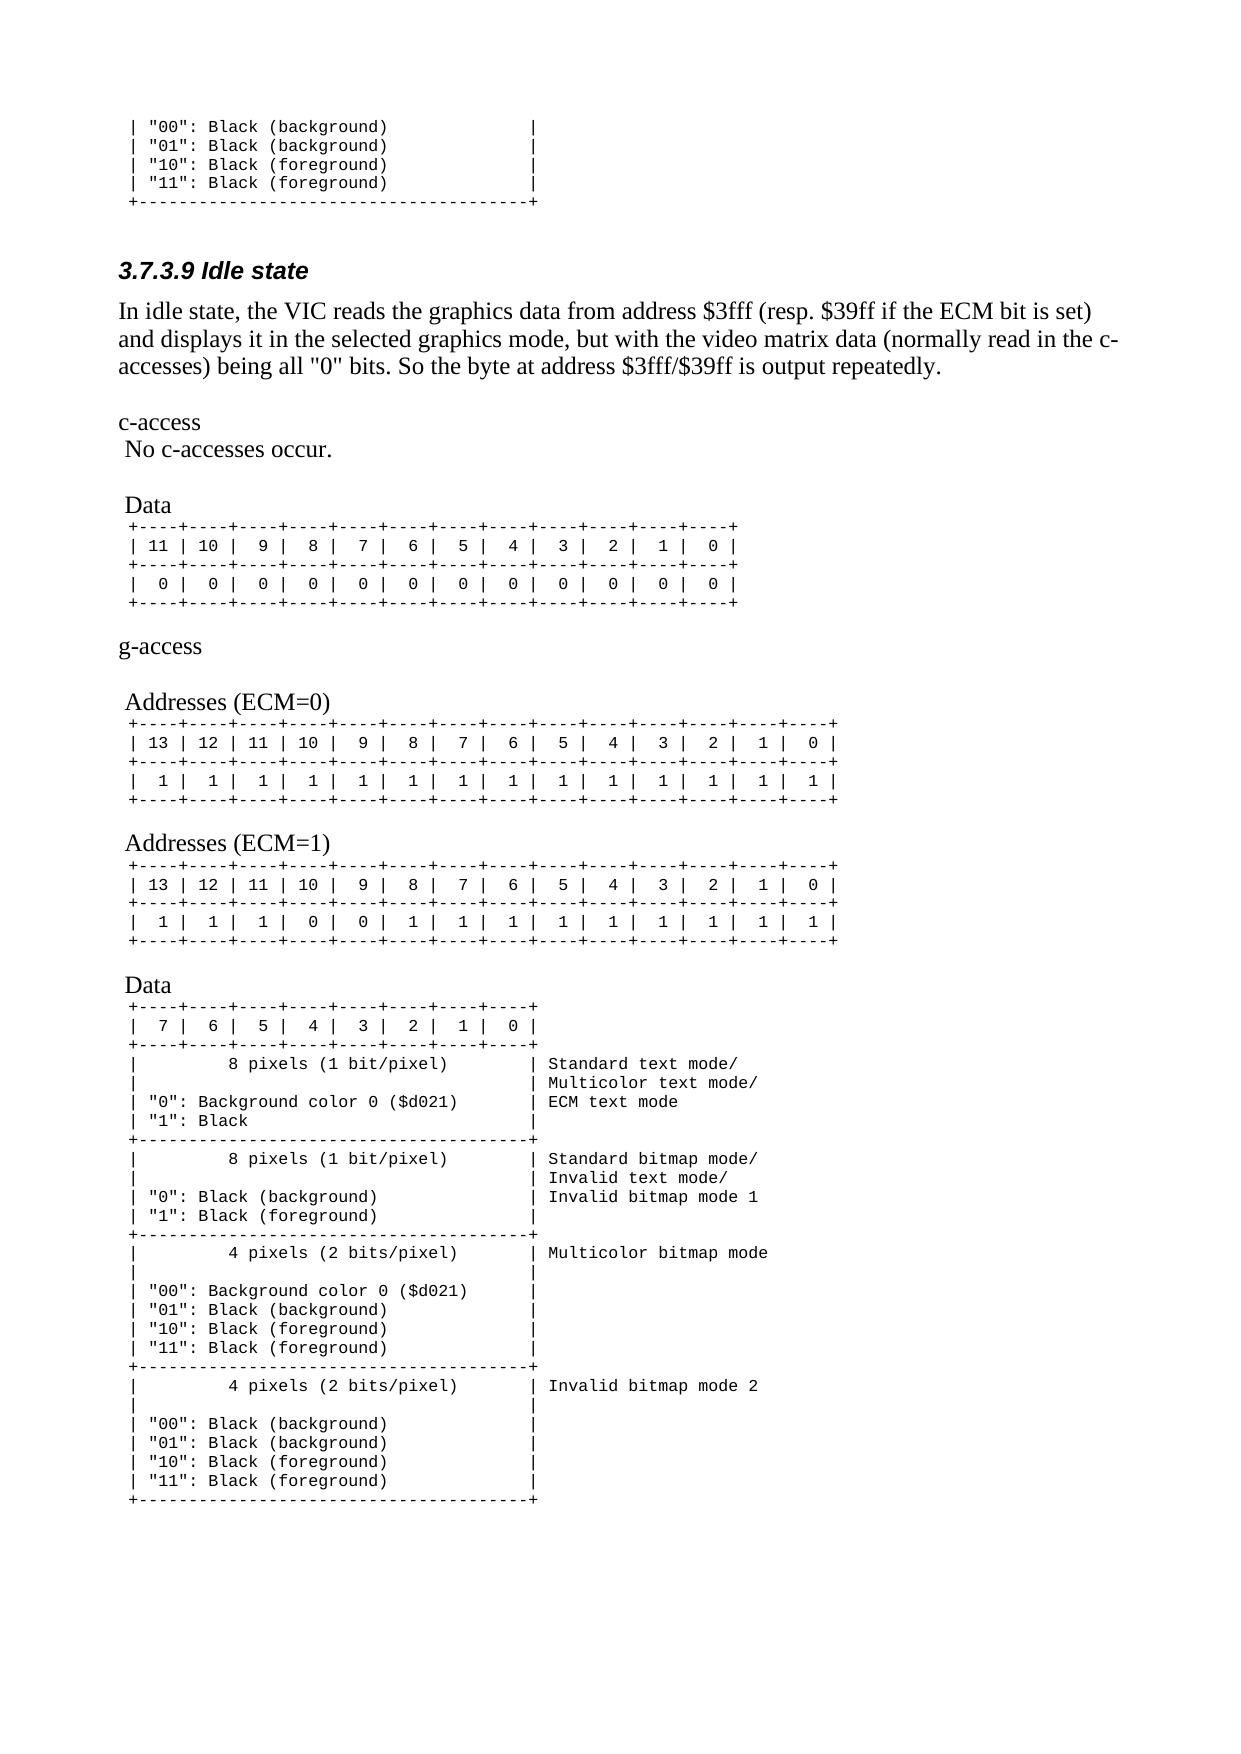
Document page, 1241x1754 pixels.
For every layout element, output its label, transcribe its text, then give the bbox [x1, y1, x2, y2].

text | "0": Black (background) | Invalid bitmap mode 1 [118, 1188, 1122, 1207]
text No c-accesses occur. [118, 436, 1122, 463]
text +----+----+----+----+----+----+----+----+----+----+----+----+----+----+ [118, 933, 1122, 952]
text +----+----+----+----+----+----+----+----+----+----+----+----+ [118, 519, 1122, 538]
text +----+----+----+----+----+----+----+----+----+----+----+----+----+----+ [118, 791, 1122, 810]
text | 4 pixels (2 bits/pixel) | Multicolor bitmap mode [118, 1245, 1122, 1264]
text | "11": Black (foreground) | [118, 1472, 1122, 1491]
text | "01": Black (background) | [118, 1302, 1122, 1321]
text +----+----+----+----+----+----+----+----+----+----+----+----+ [118, 594, 1122, 613]
text | 7 | 6 | 5 | 4 | 3 | 2 | 1 | 0 | [118, 1017, 1122, 1036]
text +---------------------------------------+ [118, 1359, 1122, 1378]
text | 11 | 10 | 9 | 8 | 7 | 6 | 5 | 4 | 3 | 2 | 1 | 0 | [118, 538, 1122, 557]
text Addresses (ECM=0) [118, 688, 1122, 716]
text +---------------------------------------+ [118, 1226, 1122, 1245]
text Data [118, 491, 1122, 519]
text +----+----+----+----+----+----+----+----+----+----+----+----+----+----+ [118, 857, 1122, 876]
text | "0": Background color 0 ($d021) | ECM text mode [118, 1093, 1122, 1112]
text | | [118, 1397, 1122, 1416]
text | "00": Black (background) | [118, 1416, 1122, 1434]
text | 8 pixels (1 bit/pixel) | Standard bitmap mode/ [118, 1150, 1122, 1169]
text +----+----+----+----+----+----+----+----+----+----+----+----+----+----+ [118, 895, 1122, 914]
text | "10": Black (foreground) | [118, 1453, 1122, 1472]
text | 13 | 12 | 11 | 10 | 9 | 8 | 7 | 6 | 5 | 4 | 3 | 2 | 1 | 0 | [118, 734, 1122, 753]
text | 1 | 1 | 1 | 0 | 0 | 1 | 1 | 1 | 1 | 1 | 1 | 1 | 1 | 1 | [118, 914, 1122, 933]
text +----+----+----+----+----+----+----+----+----+----+----+----+ [118, 557, 1122, 576]
text | 13 | 12 | 11 | 10 | 9 | 8 | 7 | 6 | 5 | 4 | 3 | 2 | 1 | 0 | [118, 876, 1122, 895]
text | "00": Black (background) | [118, 118, 1122, 137]
text | | [118, 1264, 1122, 1283]
text | "11": Black (foreground) | [118, 175, 1122, 194]
subtitle Idle state [118, 257, 1122, 284]
text +---------------------------------------+ [118, 1491, 1122, 1510]
text | "10": Black (foreground) | [118, 156, 1122, 175]
text +----+----+----+----+----+----+----+----+----+----+----+----+----+----+ [118, 716, 1122, 734]
text +---------------------------------------+ [118, 1131, 1122, 1150]
text +---------------------------------------+ [118, 194, 1122, 213]
text | 4 pixels (2 bits/pixel) | Invalid bitmap mode 2 [118, 1378, 1122, 1397]
text | 1 | 1 | 1 | 1 | 1 | 1 | 1 | 1 | 1 | 1 | 1 | 1 | 1 | 1 | [118, 772, 1122, 791]
text | "01": Black (background) | [118, 1434, 1122, 1453]
text | 0 | 0 | 0 | 0 | 0 | 0 | 0 | 0 | 0 | 0 | 0 | 0 | [118, 576, 1122, 594]
text +----+----+----+----+----+----+----+----+ [118, 998, 1122, 1017]
text +----+----+----+----+----+----+----+----+----+----+----+----+----+----+ [118, 753, 1122, 772]
text | "01": Black (background) | [118, 137, 1122, 156]
text | "11": Black (foreground) | [118, 1340, 1122, 1359]
text | "1": Black | [118, 1112, 1122, 1131]
text | | Invalid text mode/ [118, 1169, 1122, 1188]
text Addresses (ECM=1) [118, 829, 1122, 857]
text | 8 pixels (1 bit/pixel) | Standard text mode/ [118, 1055, 1122, 1074]
text Data [118, 971, 1122, 998]
text c-access [118, 408, 1122, 436]
text | "00": Background color 0 ($d021) | [118, 1283, 1122, 1302]
text In idle state, the VIC reads the graphics data from address $3fff (resp. $39ff if the ECM bit is set) and displays it in the selected graphics mode, but with the video matrix data (normally read in the c-accesses) being all "0" bits. So the byte at address $3fff/$39ff is output repeatedly. [118, 297, 1122, 380]
text +----+----+----+----+----+----+----+----+ [118, 1036, 1122, 1055]
text | "1": Black (foreground) | [118, 1207, 1122, 1226]
text | | Multicolor text mode/ [118, 1074, 1122, 1093]
text | "10": Black (foreground) | [118, 1321, 1122, 1340]
text g-access [118, 632, 1122, 660]
